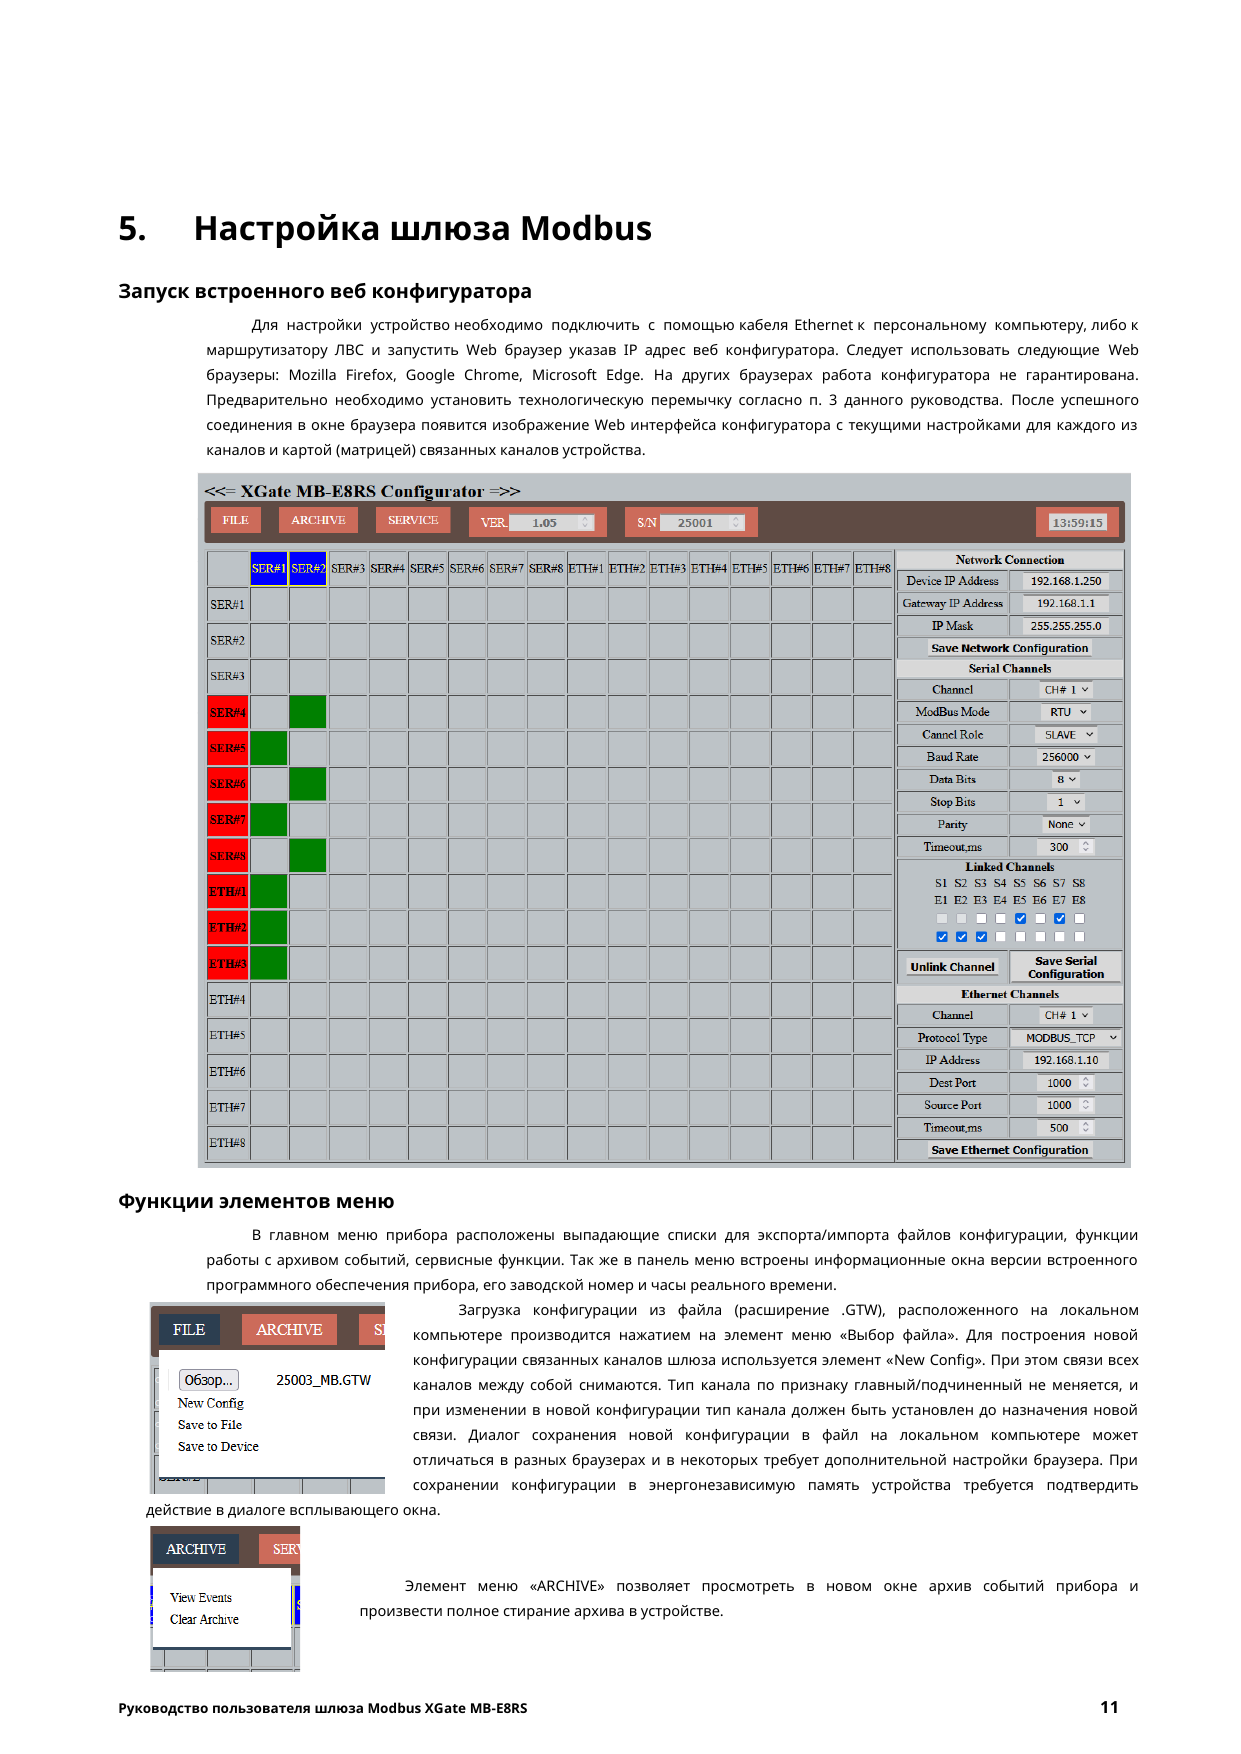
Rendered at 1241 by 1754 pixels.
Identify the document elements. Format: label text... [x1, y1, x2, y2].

text Для настройки устройство необходимо подключить с помощью кабеля Ethernet к персональному компьютеру, либо к маршрутизатору ЛВС и запустить Web браузер указав IP адрес веб конфигуратора. Следует использовать следующие Web браузеры: Mozilla Firefox, Google Chrome, Microsoft Edge. На других браузерах работа конфигуратора не гарантирована. Предварительно необходимо установить технологическую перемычку согласно п. 3 данного руководства. После успешного соединения в окне браузера появится изображение Web интерфейса конфигуратора с текущими настройками для каждого из каналов и картой (матрицей) связанных каналов устройства. [206, 310, 1139, 460]
text Функции элементов меню [118, 1187, 1211, 1214]
list Настройка шлюза Modbus [118, 205, 1232, 251]
text Загрузка конфигурации из файла (расширение .GTW), расположенного на локальном компьютере производится нажатием на элемент меню «Выбор файла». Для построения новой конфигурации связанных каналов шлюза используется элемент «New Config». При этом связи всех каналов между собой снимаются. Тип канала по признаку главный/подчиненный не меняется, и при изменении в новой конфигурации тип канала должен быть установлен до назначения новой связи. Диалог сохранения новой конфигурации в файл на локальном компьютере может отличаться в разных браузерах и в некоторых требует дополнительной настройки браузера. При сохранении конфигурации в энергонезависимую память устройства требуется подтвердить действие в диалоге всплывающего окна. [146, 1295, 1139, 1520]
text Запуск встроенного веб конфигуратора [118, 277, 1211, 304]
text Элемент меню «ARCHIVE» позволяет просмотреть в новом окне архив событий прибора и произвести полное стирание архива в устройстве. [301, 1570, 1139, 1620]
text В главном меню прибора расположены выпадающие списки для экспорта/импорта файлов конфигурации, функции работы с архивом событий, сервисные функции. Так же в панель меню встроены информационные окна версии встроенного программного обеспечения прибора, его заводской номер и часы реального времени. [206, 1220, 1139, 1295]
